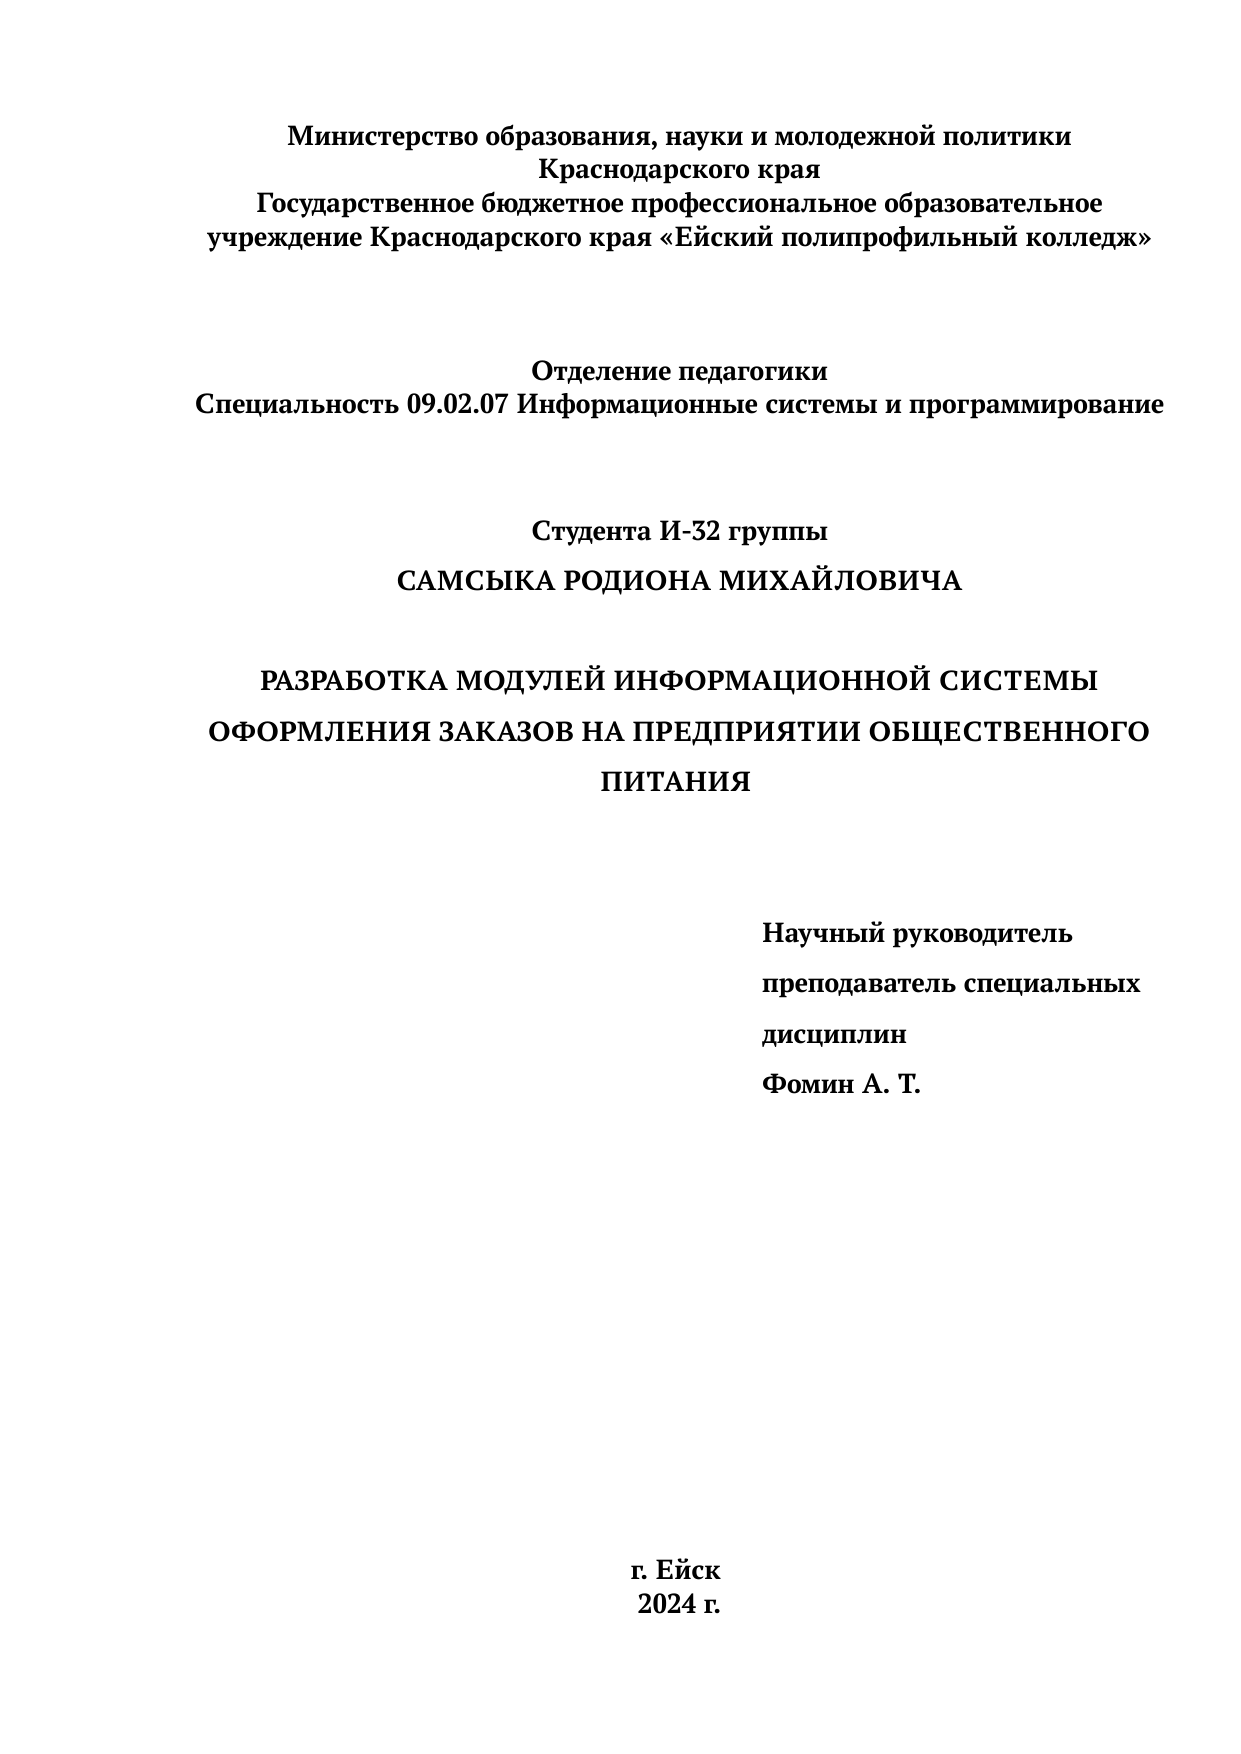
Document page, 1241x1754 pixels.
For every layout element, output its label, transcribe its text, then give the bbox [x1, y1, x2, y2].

text Фомин А. Т. [762, 1066, 1181, 1099]
text Студента И-32 группы [177, 513, 1181, 546]
text Государственное бюджетное профессиональное образовательное учреждение Краснодарского края «Ейский полипрофильный колледж» [177, 185, 1181, 252]
text г. Ейск [177, 1552, 1181, 1586]
text Министерство образования, науки и молодежной политики [177, 118, 1181, 152]
text Краснодарского края [177, 152, 1181, 185]
text РАЗРАБОТКА МОДУЛЕЙ ИНФОРМАЦИОННОЙ СИСТЕМЫ ОФОРМЛЕНИЯ ЗАКАЗОВ НА ПРЕДПРИЯТИИ ОБЩЕСТВЕННОГО ПИТАНИЯ [177, 663, 1181, 798]
text Научный руководитель преподаватель специальных дисциплин [762, 915, 1181, 1049]
text Отделение педагогики [177, 353, 1181, 386]
text САМСЫКА РОДИОНА МИХАЙЛОВИЧА [177, 563, 1181, 596]
text Специальность 09.02.07 Информационные системы и программирование [177, 386, 1181, 420]
text 2024 г. [177, 1586, 1181, 1619]
